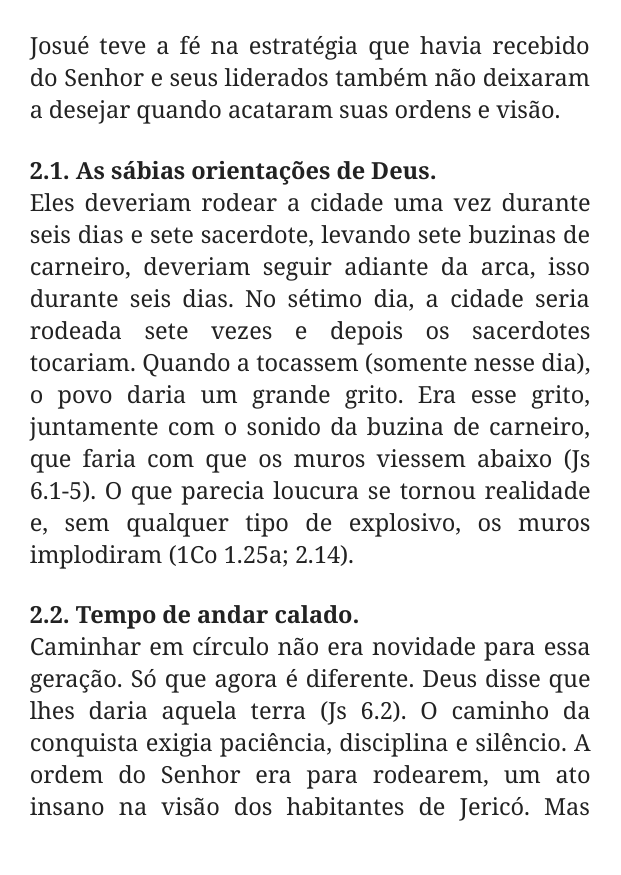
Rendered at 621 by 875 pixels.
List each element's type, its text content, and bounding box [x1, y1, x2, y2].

text 2.1. As sábias orientações de Deus. [29, 154, 591, 186]
text 2.2. Tempo de andar calado. [29, 599, 591, 631]
text Caminhar em círculo não era novidade para essa geração. Só que agora é diferente. Deus disse que lhes daria aquela terra (Js 6.2). O caminho da conquista exigia paciência, disciplina e silêncio. A ordem do Senhor era para rodearem, um ato insano na visão dos habitantes de Jericó. Mas [29, 631, 591, 822]
text Eles deveriam rodear a cidade uma vez durante seis dias e sete sacerdote, levando sete buzinas de carneiro, deveriam seguir adiante da arca, isso durante seis dias. No sétimo dia, a cidade seria rodeada sete vezes e depois os sacerdotes tocariam. Quando a tocassem (somente nesse dia), o povo daria um grande grito. Era esse grito, juntamente com o sonido da buzina de carneiro, que faria com que os muros viessem abaixo (Js 6.1-5). O que parecia loucura se tornou realidade e, sem qualquer tipo de explosivo, os muros implodiram (1Co 1.25a; 2.14). [29, 186, 591, 570]
text Josué teve a fé na estratégia que havia recebido do Senhor e seus liderados também não deixaram a desejar quando acataram suas ordens e visão. [29, 29, 591, 125]
